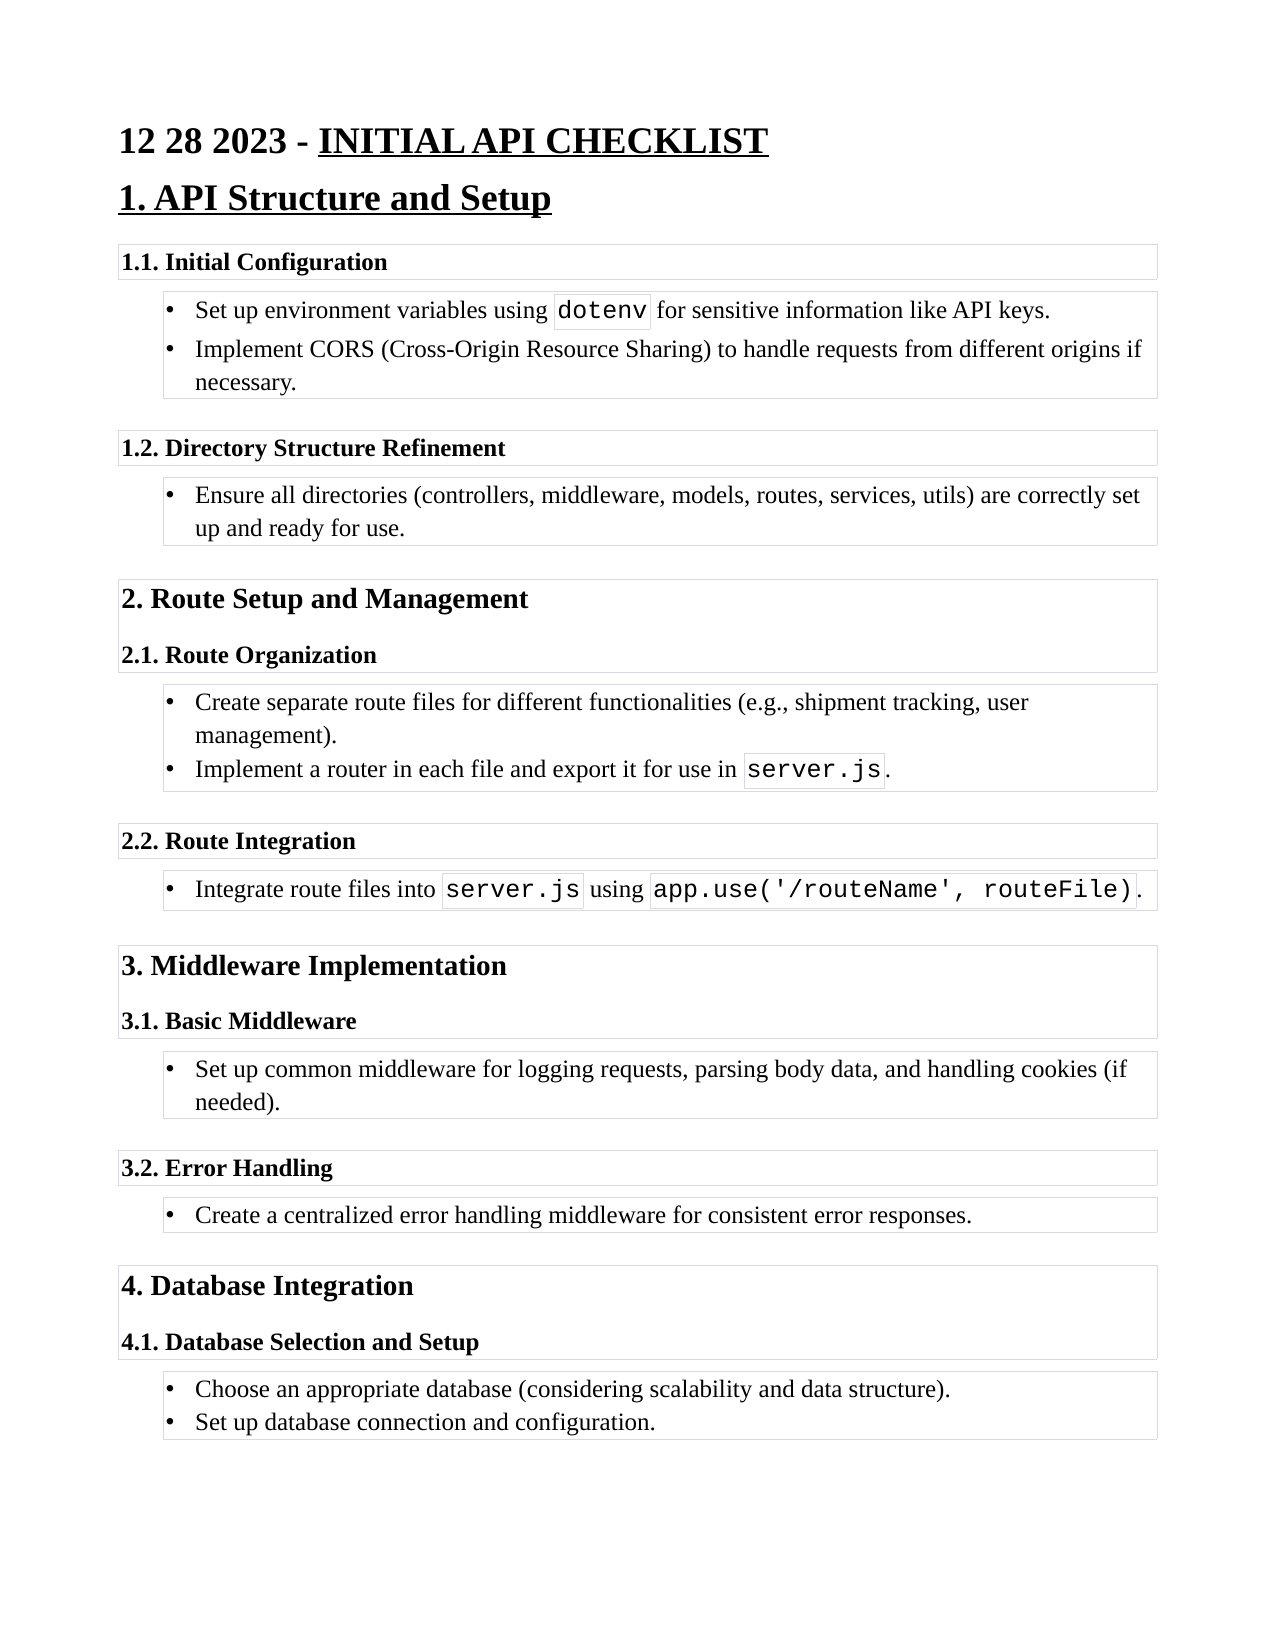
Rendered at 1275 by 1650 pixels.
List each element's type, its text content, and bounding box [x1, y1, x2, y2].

subtitle 3. Middleware Implementation [119, 946, 1157, 981]
list Choose an appropriate database (considering scalability and data structure). [164, 1372, 1157, 1403]
text 12 28 2023 - INITIAL API CHECKLIST [118, 118, 1157, 161]
subtitle 1. API Structure and Setup [118, 176, 1157, 219]
subtitle 3.2. Error Handling [119, 1151, 1157, 1185]
subtitle 1.2. Directory Structure Refinement [119, 431, 1157, 465]
subtitle 4.1. Database Selection and Setup [119, 1324, 1157, 1359]
subtitle 2.2. Route Integration [119, 824, 1157, 858]
list Set up database connection and configuration. [164, 1404, 1157, 1439]
subtitle 1.1. Initial Configuration [119, 245, 1157, 279]
subtitle 2. Route Setup and Management [119, 580, 1157, 615]
list Create a centralized error handling middleware for consistent error responses. [164, 1198, 1157, 1232]
list Ensure all directories (controllers, middleware, models, routes, services, utils) are correctly set up and ready for use. [164, 478, 1157, 545]
subtitle 2.1. Route Organization [119, 637, 1157, 672]
list Set up environment variables using dotenv for sensitive information like API keys. [164, 292, 1157, 329]
list Set up common middleware for logging requests, parsing body data, and handling cookies (if needed). [164, 1052, 1157, 1118]
list Implement a router in each file and export it for use in server.js. [164, 750, 1157, 791]
subtitle 3.1. Basic Middleware [119, 1003, 1157, 1038]
list Create separate route files for different functionalities (e.g., shipment tracking, user management). [164, 685, 1157, 749]
subtitle 4. Database Integration [119, 1266, 1157, 1302]
list Integrate route files into server.js using app.use('/routeName', routeFile). [164, 871, 1157, 910]
list Implement CORS (Cross-Origin Resource Sharing) to handle requests from different origins if necessary. [164, 331, 1157, 398]
